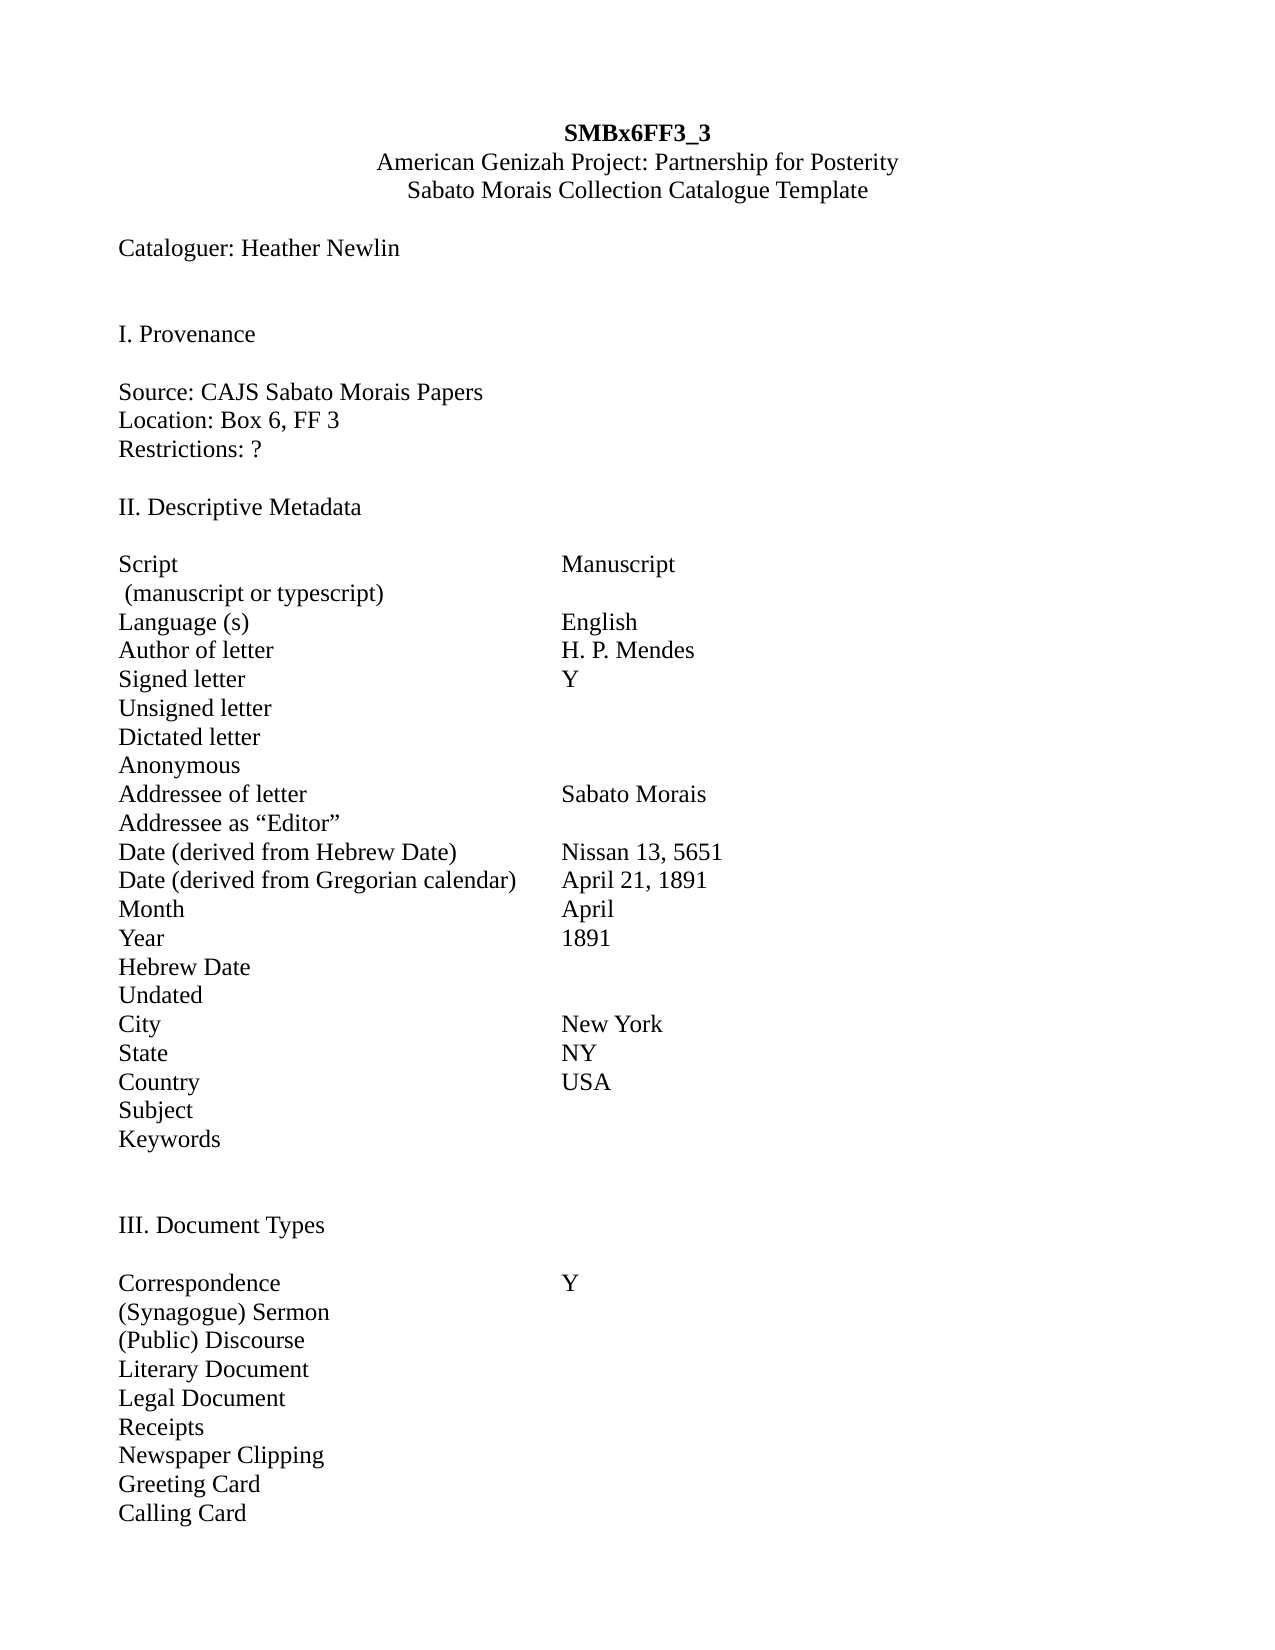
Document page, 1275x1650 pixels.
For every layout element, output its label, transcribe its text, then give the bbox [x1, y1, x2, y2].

text (Synagogue) Sermon [118, 1297, 1157, 1326]
text Subject [118, 1096, 1157, 1124]
text Signed letter Y [118, 664, 1157, 693]
text Calling Card [118, 1498, 1157, 1527]
text Date (derived from Hebrew Date) Nissan 13, 5651 [118, 837, 1157, 866]
text I. Provenance [118, 319, 1157, 348]
text Restrictions: ? [118, 434, 1157, 463]
text SMBx6FF3_3 [118, 118, 1157, 147]
text Unsigned letter [118, 693, 1157, 722]
text Year 1891 [118, 923, 1157, 952]
text Legal Document [118, 1383, 1157, 1412]
text Anonymous [118, 751, 1157, 779]
text Sabato Morais Collection Catalogue Template [118, 176, 1157, 204]
text American Genizah Project: Partnership for Posterity [118, 147, 1157, 176]
text Cataloguer: Heather Newlin [118, 233, 1157, 262]
text II. Descriptive Metadata [118, 492, 1157, 521]
text Month April [118, 894, 1157, 923]
text Addressee of letter Sabato Morais [118, 779, 1157, 808]
text III. Document Types [118, 1211, 1157, 1239]
text Addressee as “Editor” [118, 808, 1157, 837]
text Undated [118, 981, 1157, 1009]
text (manuscript or typescript) [118, 578, 1157, 607]
text Keywords [118, 1124, 1157, 1153]
text (Public) Discourse [118, 1326, 1157, 1354]
text Script Manuscript [118, 549, 1157, 578]
text Literary Document [118, 1354, 1157, 1383]
text Receipts [118, 1412, 1157, 1441]
text Country USA [118, 1067, 1157, 1096]
text City New York [118, 1009, 1157, 1038]
text Date (derived from Gregorian calendar) April 21, 1891 [118, 866, 1157, 894]
text Source: CAJS Sabato Morais Papers [118, 377, 1157, 406]
text Hebrew Date [118, 952, 1157, 981]
text Author of letter H. P. Mendes [118, 636, 1157, 664]
text Language (s) English [118, 607, 1157, 636]
text Dictated letter [118, 722, 1157, 751]
text Newspaper Clipping [118, 1441, 1157, 1469]
text State NY [118, 1038, 1157, 1067]
text Correspondence Y [118, 1268, 1157, 1297]
text Greeting Card [118, 1469, 1157, 1498]
text Location: Box 6, FF 3 [118, 406, 1157, 434]
